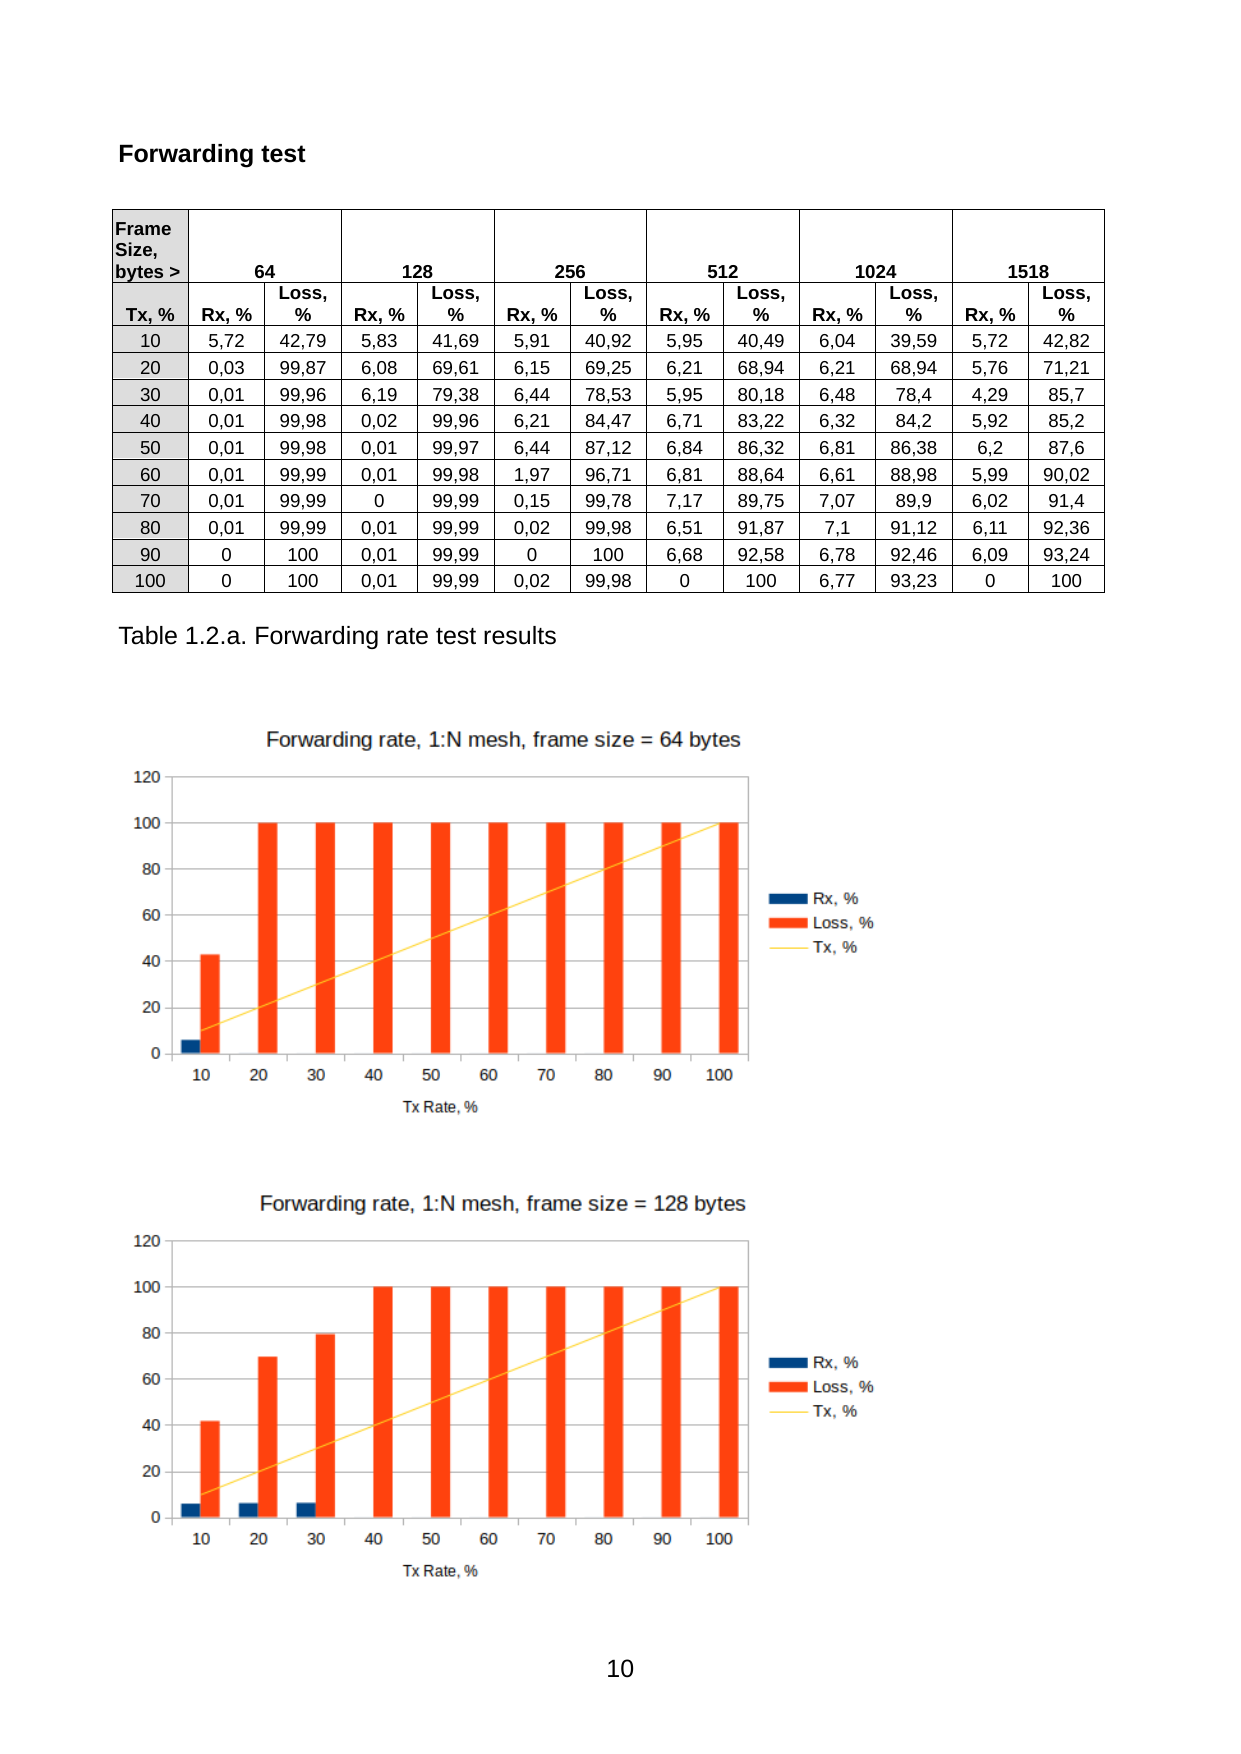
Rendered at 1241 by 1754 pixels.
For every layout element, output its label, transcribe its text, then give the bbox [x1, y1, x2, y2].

table_cell 6,44 [495, 380, 570, 405]
table_cell 99,96 [418, 406, 494, 432]
table_cell 86,38 [876, 433, 952, 458]
table_cell 1,97 [495, 460, 570, 485]
table_cell 6,02 [953, 486, 1028, 512]
table_cell 6,84 [647, 433, 723, 458]
table_cell 90,02 [1029, 460, 1104, 485]
table_cell 91,87 [724, 513, 799, 538]
table_cell 99,99 [418, 540, 494, 565]
table_cell 89,9 [876, 486, 952, 512]
table_cell 7,17 [647, 486, 723, 512]
table_cell 42,79 [265, 326, 341, 352]
table_cell 5,72 [189, 326, 264, 352]
table_cell 40,92 [571, 326, 646, 352]
table_cell 0 [953, 566, 1028, 592]
table_cell 0,01 [342, 540, 417, 565]
table_cell 6,21 [647, 353, 723, 378]
table_cell 0,01 [189, 460, 264, 485]
table_cell 88,98 [876, 460, 952, 485]
table_cell 85,2 [1029, 406, 1104, 432]
table_cell 6,09 [953, 540, 1028, 565]
table_cell 4,29 [953, 380, 1028, 405]
table_cell 0 [189, 566, 264, 592]
table_cell Rx, % [800, 283, 875, 325]
table_cell Loss, % [1029, 283, 1104, 325]
text Table 1.2.a. Forwarding rate test results [118, 621, 1122, 649]
table_cell 71,21 [1029, 353, 1104, 378]
table_cell 99,96 [265, 380, 341, 405]
table_cell 69,61 [418, 353, 494, 378]
table_cell 91,4 [1029, 486, 1104, 512]
picture [118, 707, 891, 1142]
table_cell 99,99 [265, 460, 341, 485]
table_cell 0,01 [342, 433, 417, 458]
table_cell 68,94 [876, 353, 952, 378]
table_cell 0,01 [189, 433, 264, 458]
table_cell 0,01 [342, 566, 417, 592]
table_cell 87,12 [571, 433, 646, 458]
table_cell 84,2 [876, 406, 952, 432]
table_cell 5,91 [495, 326, 570, 352]
table_cell Loss, % [418, 283, 494, 325]
table_cell 5,95 [647, 380, 723, 405]
table_cell 6,81 [800, 433, 875, 458]
table_cell 0,01 [189, 380, 264, 405]
table_cell 0,02 [495, 513, 570, 538]
table_cell 50 [113, 433, 188, 458]
table_cell 99,98 [571, 566, 646, 592]
table_cell Loss, % [571, 283, 646, 325]
table_cell 5,99 [953, 460, 1028, 485]
table_cell Rx, % [342, 283, 417, 325]
table_cell 5,72 [953, 326, 1028, 352]
table_cell 100 [265, 566, 341, 592]
table_header 1518 [953, 210, 1104, 282]
table_cell 7,1 [800, 513, 875, 538]
table_cell 0,03 [189, 353, 264, 378]
subtitle Forwarding test [118, 139, 1122, 168]
table_cell 0,01 [342, 460, 417, 485]
table_cell 78,4 [876, 380, 952, 405]
table_cell 99,78 [571, 486, 646, 512]
table_cell 0,02 [342, 406, 417, 432]
table_cell 30 [113, 380, 188, 405]
table_cell 99,98 [418, 460, 494, 485]
table_cell 79,38 [418, 380, 494, 405]
table_cell 6,68 [647, 540, 723, 565]
table_cell 6,08 [342, 353, 417, 378]
table_cell 100 [265, 540, 341, 565]
table_cell 99,99 [265, 513, 341, 538]
table_cell 99,99 [418, 486, 494, 512]
table_cell 6,71 [647, 406, 723, 432]
table_cell 99,98 [265, 433, 341, 458]
table_cell 40,49 [724, 326, 799, 352]
picture [118, 1170, 891, 1606]
table_cell 6,21 [800, 353, 875, 378]
table_cell 5,92 [953, 406, 1028, 432]
table_cell 100 [724, 566, 799, 592]
table_cell Tx, % [113, 283, 188, 325]
table_cell 80 [113, 513, 188, 538]
table_cell 92,46 [876, 540, 952, 565]
table_cell 78,53 [571, 380, 646, 405]
table_cell 5,83 [342, 326, 417, 352]
table_cell 6,81 [647, 460, 723, 485]
table_cell 89,75 [724, 486, 799, 512]
table_cell 90 [113, 540, 188, 565]
table_cell 100 [1029, 566, 1104, 592]
table_cell 5,76 [953, 353, 1028, 378]
table_cell 6,2 [953, 433, 1028, 458]
table_header 1024 [800, 210, 952, 282]
table_cell 92,36 [1029, 513, 1104, 538]
table_cell 6,32 [800, 406, 875, 432]
table_cell Rx, % [189, 283, 264, 325]
table_cell Rx, % [495, 283, 570, 325]
table_cell 84,47 [571, 406, 646, 432]
table_cell 99,87 [265, 353, 341, 378]
table_cell 6,11 [953, 513, 1028, 538]
table_cell 69,25 [571, 353, 646, 378]
table_cell 6,78 [800, 540, 875, 565]
table_cell 0 [342, 486, 417, 512]
table_cell 92,58 [724, 540, 799, 565]
table_cell Loss, % [724, 283, 799, 325]
table_cell 60 [113, 460, 188, 485]
table_cell 40 [113, 406, 188, 432]
table_cell 0,02 [495, 566, 570, 592]
table_cell 39,59 [876, 326, 952, 352]
table_cell 7,07 [800, 486, 875, 512]
table_cell 0,15 [495, 486, 570, 512]
table_cell 93,24 [1029, 540, 1104, 565]
table_header 256 [495, 210, 646, 282]
table_cell Loss, % [265, 283, 341, 325]
table_cell 6,21 [495, 406, 570, 432]
table_cell 6,48 [800, 380, 875, 405]
table_header Frame Size, bytes > [113, 210, 188, 282]
table_cell 20 [113, 353, 188, 378]
table_cell 96,71 [571, 460, 646, 485]
table_cell 83,22 [724, 406, 799, 432]
table_cell 6,77 [800, 566, 875, 592]
table_cell 0,01 [189, 513, 264, 538]
table_cell 99,98 [265, 406, 341, 432]
table_cell 0 [189, 540, 264, 565]
table_cell 70 [113, 486, 188, 512]
table_cell 5,95 [647, 326, 723, 352]
table_cell 86,32 [724, 433, 799, 458]
table_cell 99,99 [418, 513, 494, 538]
table_cell 10 [113, 326, 188, 352]
table_cell 6,04 [800, 326, 875, 352]
table_cell 6,19 [342, 380, 417, 405]
table_cell 6,51 [647, 513, 723, 538]
table_cell Rx, % [647, 283, 723, 325]
table_cell 99,99 [265, 486, 341, 512]
table_cell 99,97 [418, 433, 494, 458]
table_cell 0 [495, 540, 570, 565]
table_cell 87,6 [1029, 433, 1104, 458]
table_cell 0,01 [189, 406, 264, 432]
table_cell 0 [647, 566, 723, 592]
table_cell 0,01 [342, 513, 417, 538]
table_header 512 [647, 210, 799, 282]
table_cell 0,01 [189, 486, 264, 512]
table_header 64 [189, 210, 341, 282]
table_cell 68,94 [724, 353, 799, 378]
table_cell 99,99 [418, 566, 494, 592]
table_cell 85,7 [1029, 380, 1104, 405]
table_cell 100 [113, 566, 188, 592]
table_cell 6,44 [495, 433, 570, 458]
table_cell Loss, % [876, 283, 952, 325]
table_cell 6,15 [495, 353, 570, 378]
table_cell 91,12 [876, 513, 952, 538]
table_cell Rx, % [953, 283, 1028, 325]
table_cell 88,64 [724, 460, 799, 485]
table_cell 42,82 [1029, 326, 1104, 352]
table_cell 93,23 [876, 566, 952, 592]
table_header 128 [342, 210, 494, 282]
table_cell 99,98 [571, 513, 646, 538]
table_cell 100 [571, 540, 646, 565]
table_cell 41,69 [418, 326, 494, 352]
table_cell 6,61 [800, 460, 875, 485]
table_cell 80,18 [724, 380, 799, 405]
